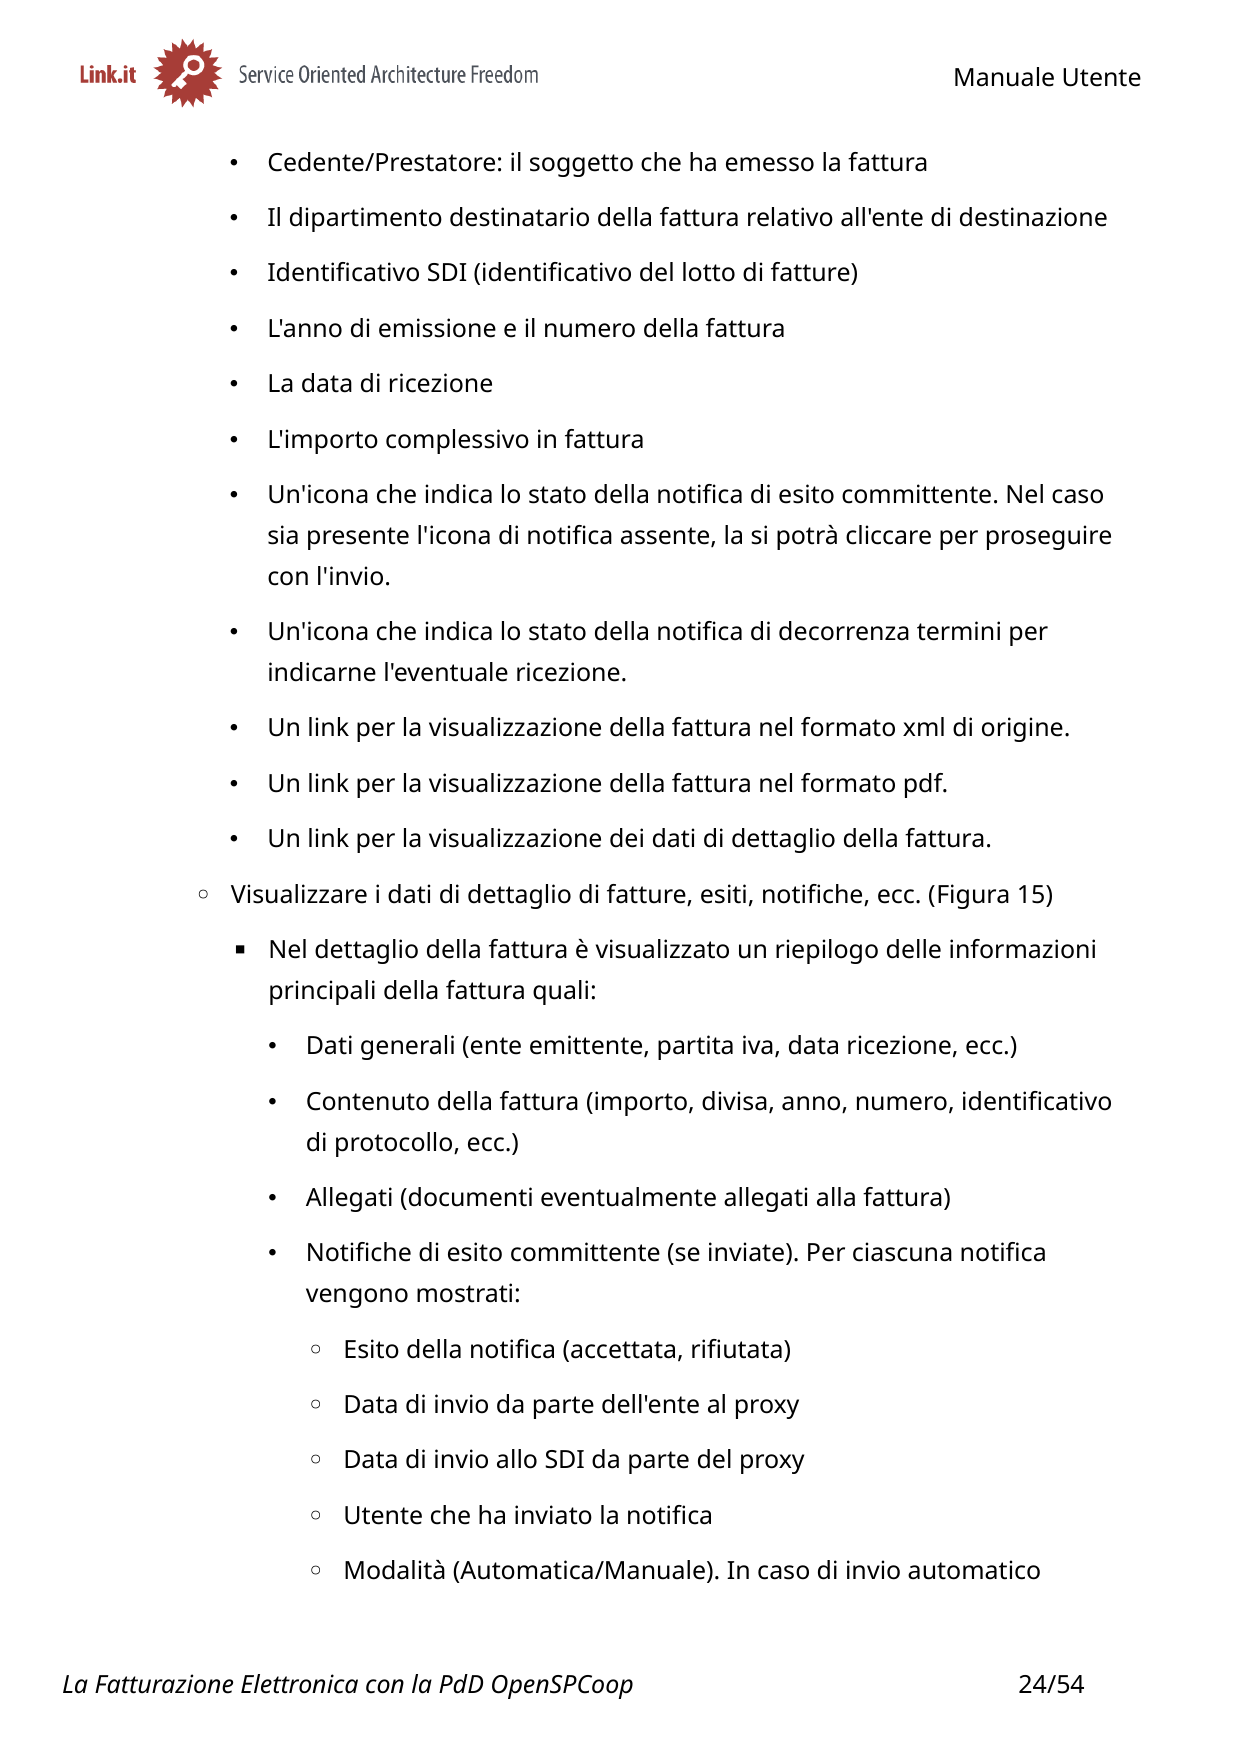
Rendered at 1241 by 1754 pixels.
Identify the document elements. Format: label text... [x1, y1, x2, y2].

list Un'icona che indica lo stato della notifica di esito committente. Nel caso sia presente l'icona di notifica assente, la si potrà cliccare per proseguire con l'invio. [229, 477, 1122, 592]
list Il dipartimento destinatario della fattura relativo all'ente di destinazione [229, 200, 1122, 234]
list Un'icona che indica lo stato della notifica di decorrenza termini per indicarne l'eventuale ricezione. [229, 614, 1122, 689]
list Visualizzare i dati di dettaglio di fatture, esiti, notifiche, ecc. (Figura 15) [193, 876, 1122, 910]
list Allegati (documenti eventualmente allegati alla fattura) [268, 1180, 1122, 1214]
picture [1, 33, 602, 113]
list Utente che ha inviato la notifica [306, 1498, 1122, 1532]
list Identificativo SDI (identificativo del lotto di fatture) [229, 255, 1122, 289]
list Data di invio da parte dell'ente al proxy [306, 1387, 1122, 1421]
list Un link per la visualizzazione dei dati di dettaglio della fattura. [229, 821, 1122, 855]
list Notifiche di esito committente (se inviate). Per ciascuna notifica vengono mostrati: [268, 1235, 1122, 1310]
list L'importo complessivo in fattura [229, 421, 1122, 455]
list L'anno di emissione e il numero della fattura [229, 311, 1122, 344]
list Esito della notifica (accettata, rifiutata) [306, 1331, 1122, 1365]
list Modalità (Automatica/Manuale). In caso di invio automatico [306, 1553, 1122, 1587]
list Cedente/Prestatore: il soggetto che ha emesso la fattura [229, 144, 1122, 178]
list Un link per la visualizzazione della fattura nel formato xml di origine. [229, 710, 1122, 744]
list Nel dettaglio della fattura è visualizzato un riepilogo delle informazioni principali della fattura quali: [231, 932, 1122, 1007]
list Dati generali (ente emittente, partita iva, data ricezione, ecc.) [268, 1028, 1122, 1062]
list La data di ricezione [229, 366, 1122, 400]
list Un link per la visualizzazione della fattura nel formato pdf. [229, 766, 1122, 799]
list Contenuto della fattura (importo, divisa, anno, numero, identificativo di protocollo, ecc.) [268, 1083, 1122, 1158]
list Data di invio allo SDI da parte del proxy [306, 1442, 1122, 1476]
